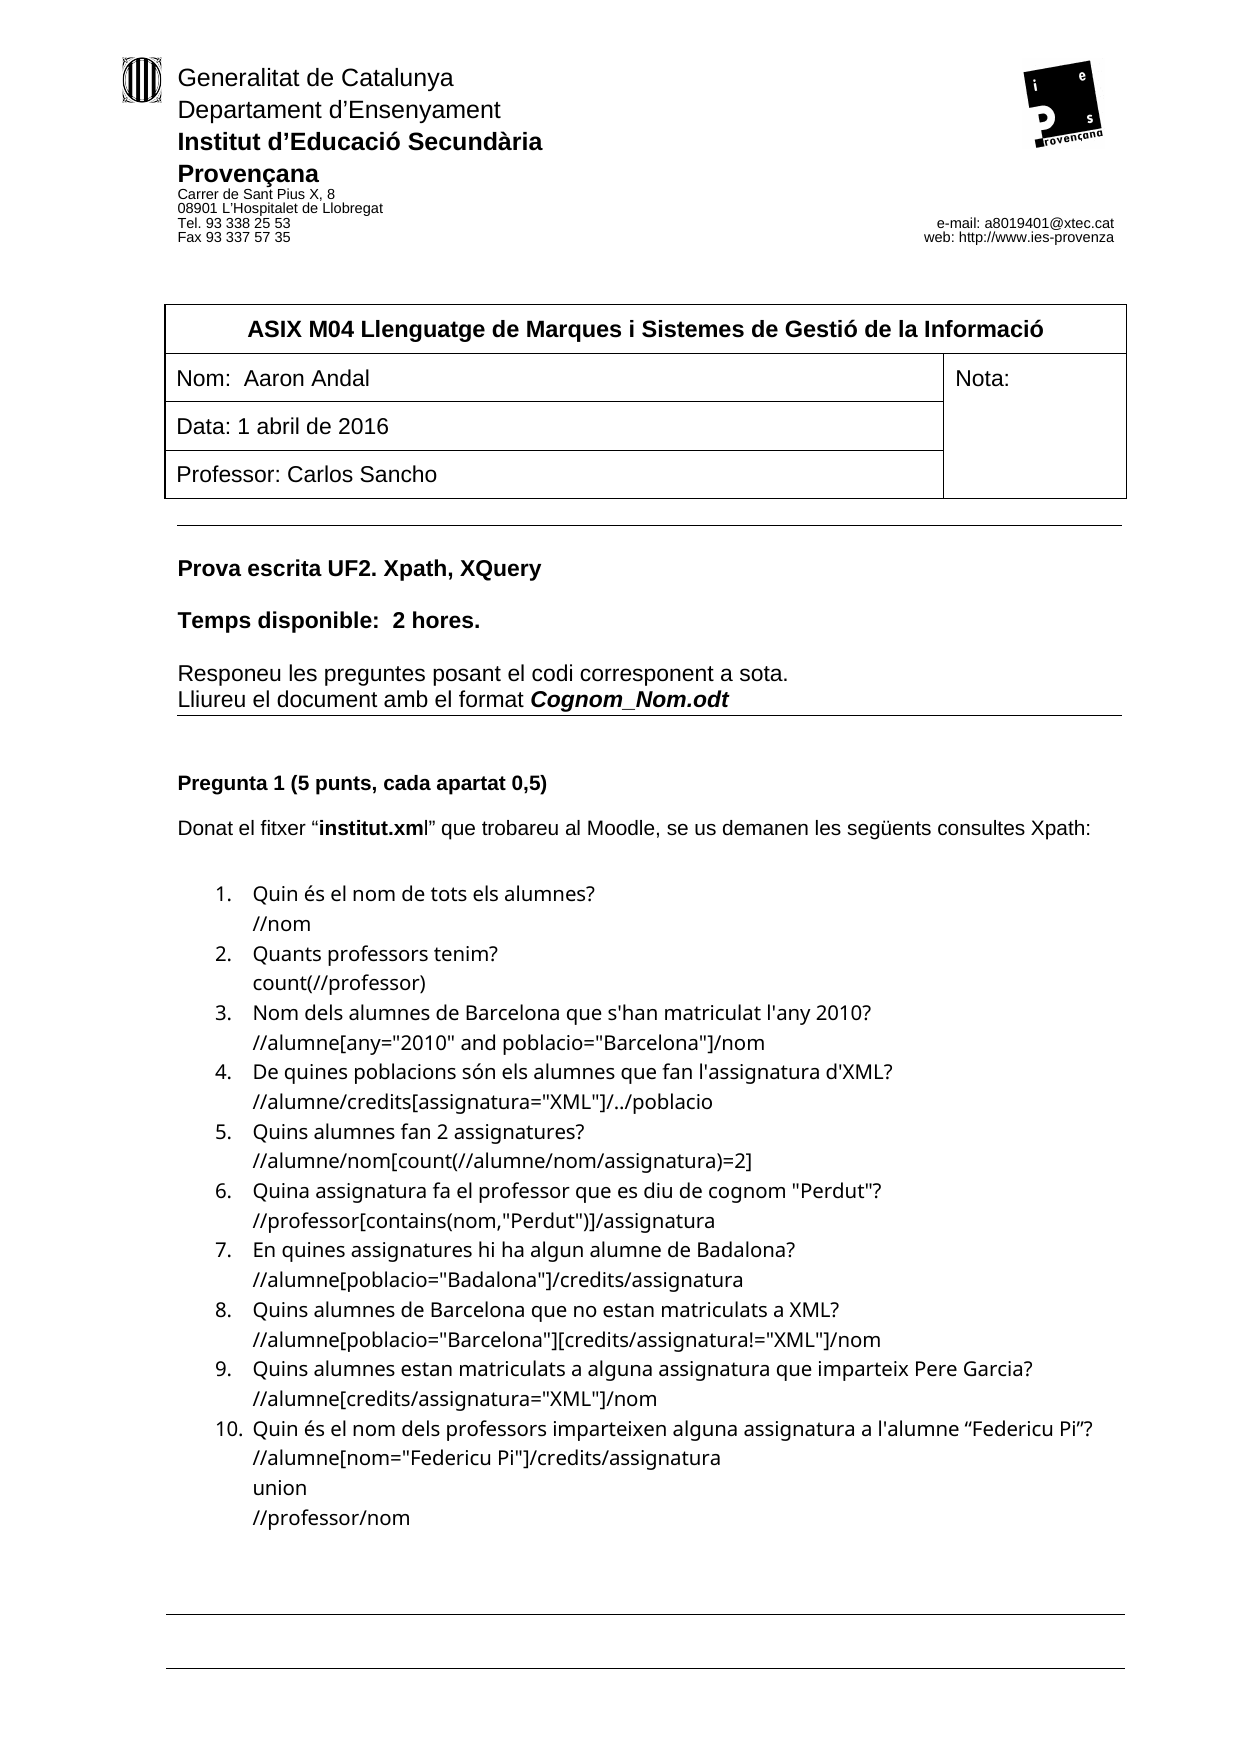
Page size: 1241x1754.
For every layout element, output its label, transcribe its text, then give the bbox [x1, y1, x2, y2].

list En quines assignatures hi ha algun alumne de Badalona? [215, 1234, 1122, 1264]
text Lliureu el document amb el format Cognom_Nom.odt [177, 683, 1122, 715]
list Quin és el nom dels professors imparteixen alguna assignatura a l'alumne “Federicu Pi”? [215, 1412, 1122, 1442]
list count(//professor) [215, 967, 1122, 997]
table_cell Nom: Aaron Andal [166, 354, 943, 401]
picture [1022, 58, 1105, 149]
list union [215, 1472, 1122, 1501]
picture [122, 57, 162, 103]
table_cell Nota: [944, 354, 1126, 498]
table_cell Data: 1 abril de 2016 [166, 402, 943, 449]
text Pregunta 1 (5 punts, cada apartat 0,5) [177, 771, 1122, 795]
text Temps disponible: 2 hores. [177, 607, 1122, 634]
text Responeu les preguntes posant el codi corresponent a sota. [177, 660, 1122, 683]
list //alumne[nom="Federicu Pi"]/credits/assignatura [215, 1442, 1122, 1472]
list //alumne/nom[count(//alumne/nom/assignatura)=2] [215, 1145, 1122, 1175]
list Quants professors tenim? [215, 937, 1122, 967]
list Quins alumnes estan matriculats a alguna assignatura que imparteix Pere Garcia? [215, 1353, 1122, 1383]
text Donat el fitxer “institut.xml” que trobareu al Moodle, se us demanen les següents consultes Xpath: [177, 816, 1122, 840]
list Quins alumnes fan 2 assignatures? [215, 1115, 1122, 1145]
list //professor[contains(nom,"Perdut")]/assignatura [215, 1204, 1122, 1234]
table_header ASIX M04 Llenguatge de Marques i Sistemes de Gestió de la Informació [166, 305, 1126, 353]
table_cell Professor: Carlos Sancho [166, 451, 943, 498]
list //nom [215, 908, 1122, 937]
list Nom dels alumnes de Barcelona que s'han matriculat l'any 2010? [215, 997, 1122, 1026]
list Quin és el nom de tots els alumnes? [215, 878, 1122, 908]
list //professor/nom [215, 1501, 1122, 1531]
list //alumne/credits[assignatura="XML"]/../poblacio [215, 1086, 1122, 1115]
list Quina assignatura fa el professor que es diu de cognom "Perdut"? [215, 1175, 1122, 1204]
list //alumne[poblacio="Barcelona"][credits/assignatura!="XML"]/nom [215, 1323, 1122, 1353]
text Prova escrita UF2. Xpath, XQuery [177, 554, 1122, 581]
list De quines poblacions són els alumnes que fan l'assignatura d'XML? [215, 1056, 1122, 1086]
list //alumne[credits/assignatura="XML"]/nom [215, 1383, 1122, 1412]
list //alumne[any="2010" and poblacio="Barcelona"]/nom [215, 1026, 1122, 1056]
list Quins alumnes de Barcelona que no estan matriculats a XML? [215, 1293, 1122, 1323]
list //alumne[poblacio="Badalona"]/credits/assignatura [215, 1264, 1122, 1293]
